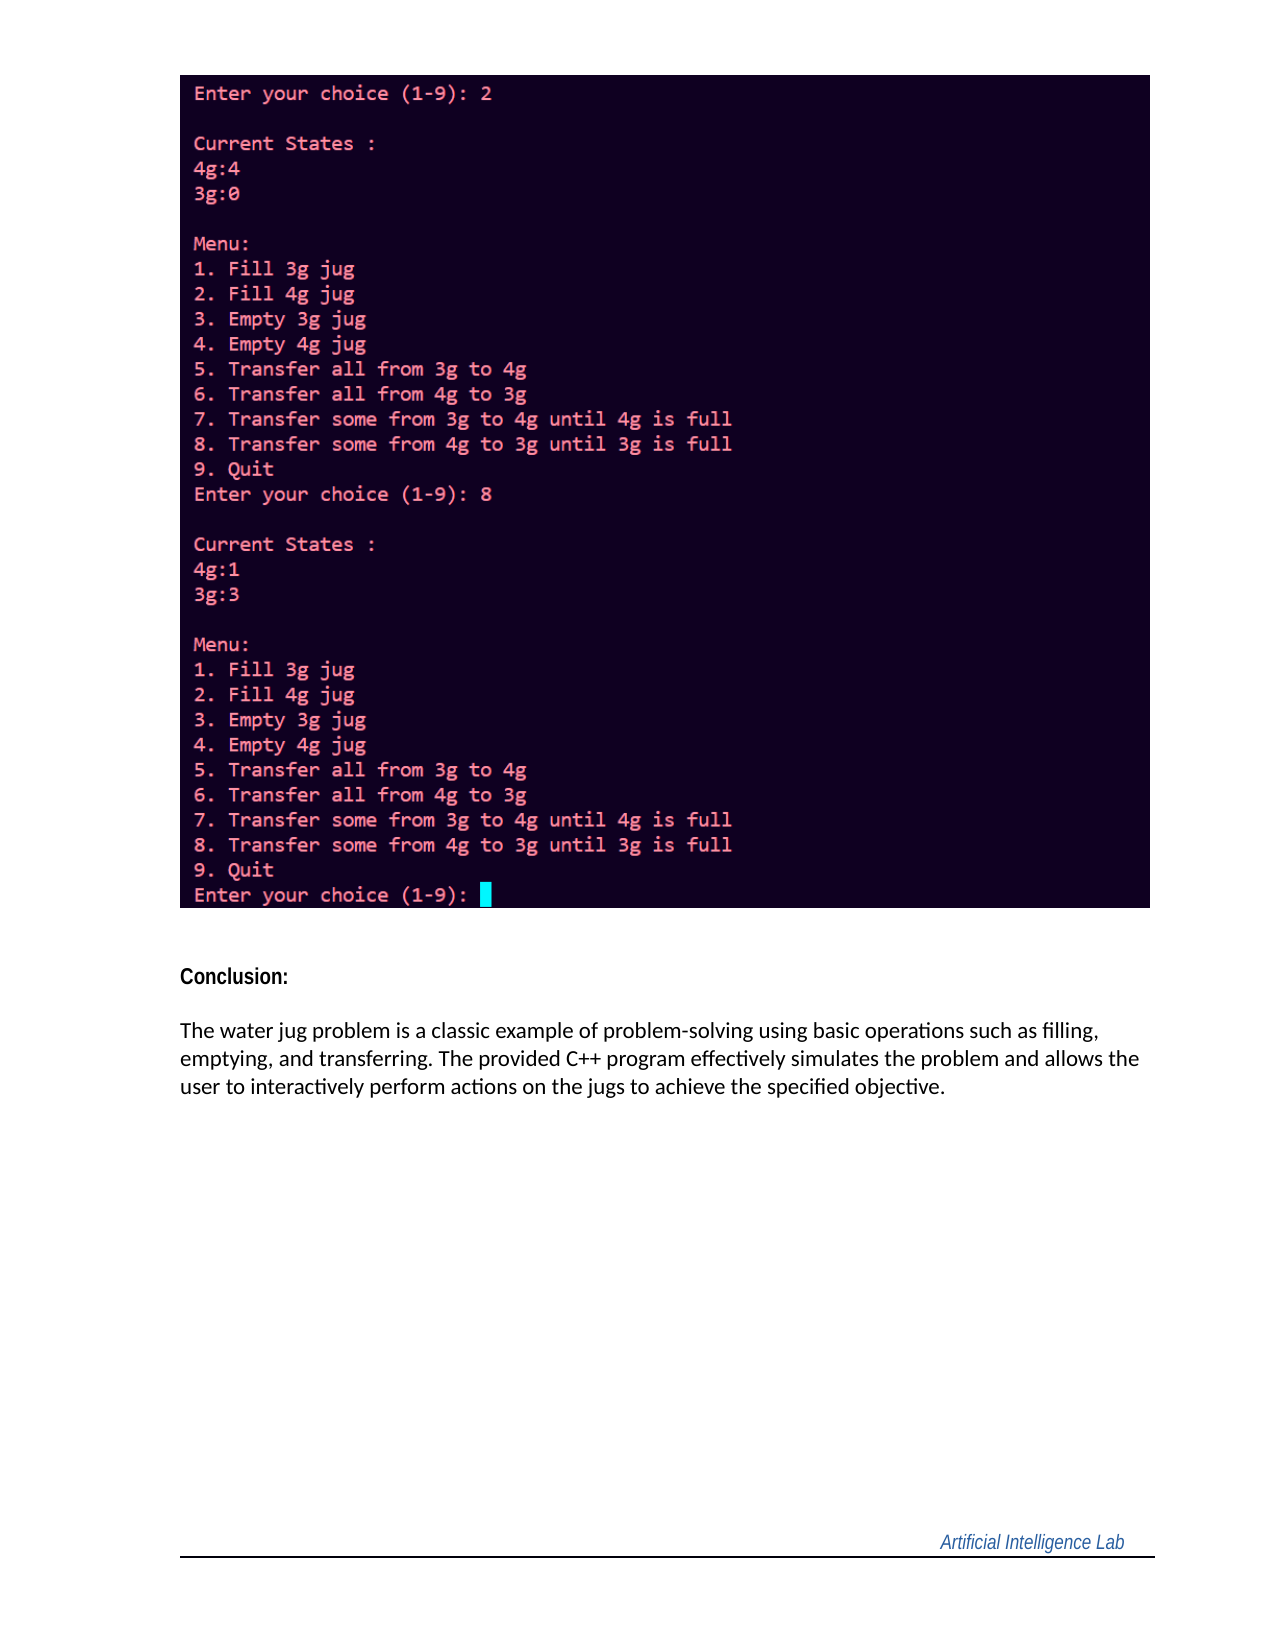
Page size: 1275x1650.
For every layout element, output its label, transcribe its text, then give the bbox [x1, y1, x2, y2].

text The water jug problem is a classic example of problem-solving using basic operations such as filling, emptying, and transferring. The provided C++ program effectively simulates the problem and allows the user to interactively perform actions on the jugs to achieve the specified objective. [180, 1016, 1155, 1100]
text Conclusion: [180, 963, 1155, 990]
